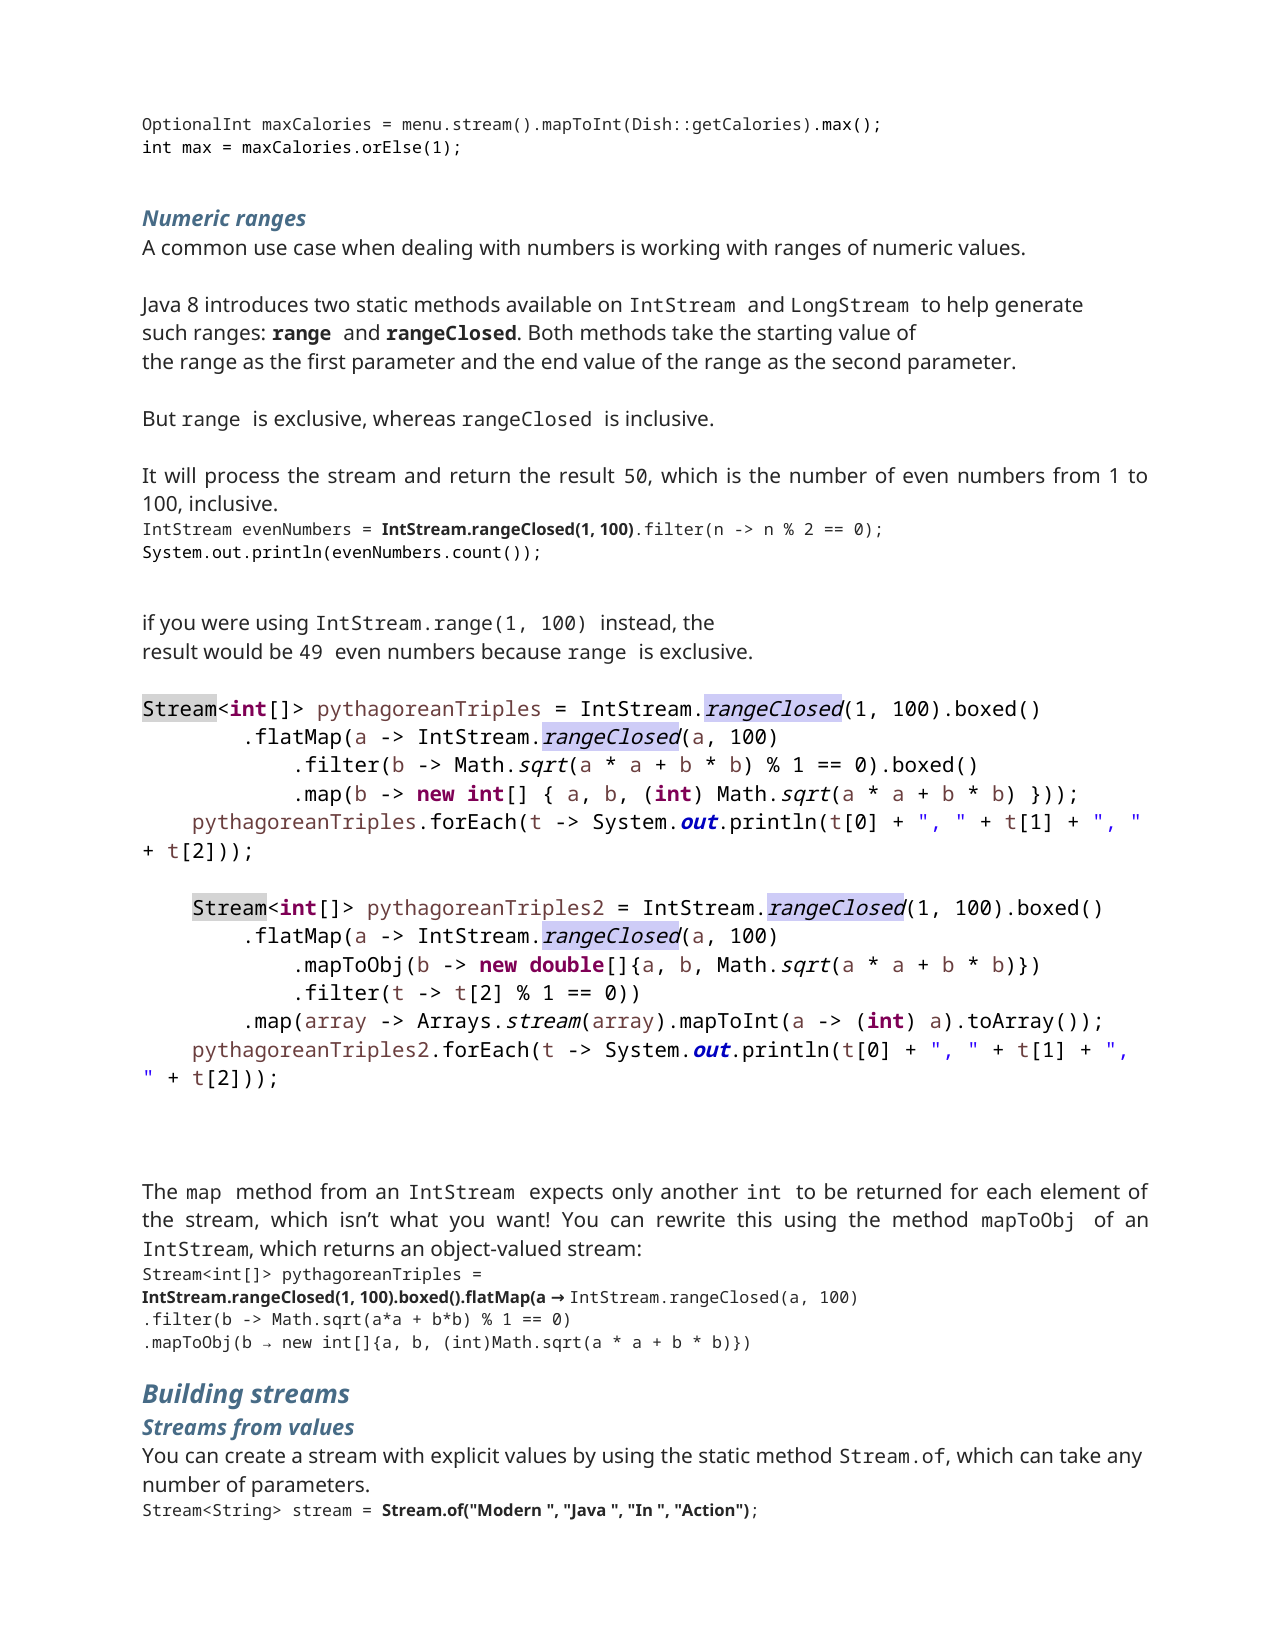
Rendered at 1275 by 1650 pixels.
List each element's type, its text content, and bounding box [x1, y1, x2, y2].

text .map(b -> new int[] { a, b, (int) Math.sqrt(a * a + b * b) })); [142, 779, 1149, 807]
text .filter(t -> t[2] % 1 == 0)) [142, 978, 1149, 1007]
text OptionalInt maxCalories = menu.stream().mapToInt(Dish::getCalories).max(); [142, 113, 1149, 135]
text But range is exclusive, whereas rangeClosed is inclusive. [142, 404, 1149, 432]
text Java 8 introduces two static methods available on IntStream and LongStream to help generate [142, 290, 1149, 318]
text A common use case when dealing with numbers is working with ranges of numeric values. [142, 233, 1149, 262]
text Stream<int[]> pythagoreanTriples = [142, 1262, 1149, 1285]
text .filter(b -> Math.sqrt(a*a + b*b) % 1 == 0) [142, 1308, 1149, 1331]
text .mapToObj(b → new int[]{a, b, (int)Math.sqrt(a * a + b * b)}) [142, 1331, 1149, 1353]
text IntStream evenNumbers = IntStream.rangeClosed(1, 100).filter(n -> n % 2 == 0); [142, 518, 1149, 540]
text Numeric ranges [142, 203, 1149, 233]
text pythagoreanTriples.forEach(t -> System.out.println(t[0] + ", " + t[1] + ", " + t[2])); [142, 807, 1149, 864]
text .flatMap(a -> IntStream.rangeClosed(a, 100) [142, 921, 1149, 950]
text Stream<String> stream = Stream.of("Modern ", "Java ", "In ", "Action"); [142, 1498, 1149, 1521]
text .mapToObj(b -> new double[]{a, b, Math.sqrt(a * a + b * b)}) [142, 950, 1149, 978]
text Stream<int[]> pythagoreanTriples = IntStream.rangeClosed(1, 100).boxed() [142, 694, 1149, 722]
text if you were using IntStream.range(1, 100) instead, the [142, 608, 1149, 637]
text System.out.println(evenNumbers.count()); [142, 540, 1149, 563]
text result would be 49 even numbers because range is exclusive. [142, 637, 1149, 665]
text .filter(b -> Math.sqrt(a * a + b * b) % 1 == 0).boxed() [142, 751, 1149, 779]
text Stream<int[]> pythagoreanTriples2 = IntStream.rangeClosed(1, 100).boxed() [142, 893, 1149, 921]
text You can create a stream with explicit values by using the static method Stream.of, which can take any number of parameters. [142, 1441, 1149, 1498]
text Building streams [142, 1376, 1149, 1412]
text It will process the stream and return the result 50, which is the number of even numbers from 1 to 100, inclusive. [142, 461, 1149, 518]
text int max = maxCalories.orElse(1); [142, 135, 1149, 158]
text the range as the first parameter and the end value of the range as the second parameter. [142, 347, 1149, 375]
text pythagoreanTriples2.forEach(t -> System.out.println(t[0] + ", " + t[1] + ", " + t[2])); [142, 1035, 1149, 1092]
text IntStream.rangeClosed(1, 100).boxed().flatMap(a → IntStream.rangeClosed(a, 100) [142, 1285, 1149, 1308]
text The map method from an IntStream expects only another int to be returned for each element of the stream, which isn’t what you want! You can rewrite this using the method mapToObj of an IntStream, which returns an object-valued stream: [142, 1177, 1149, 1262]
text such ranges: range and rangeClosed. Both methods take the starting value of [142, 318, 1149, 347]
text .flatMap(a -> IntStream.rangeClosed(a, 100) [142, 722, 1149, 751]
text Streams from values [142, 1412, 1149, 1441]
text .map(array -> Arrays.stream(array).mapToInt(a -> (int) a).toArray()); [142, 1007, 1149, 1035]
